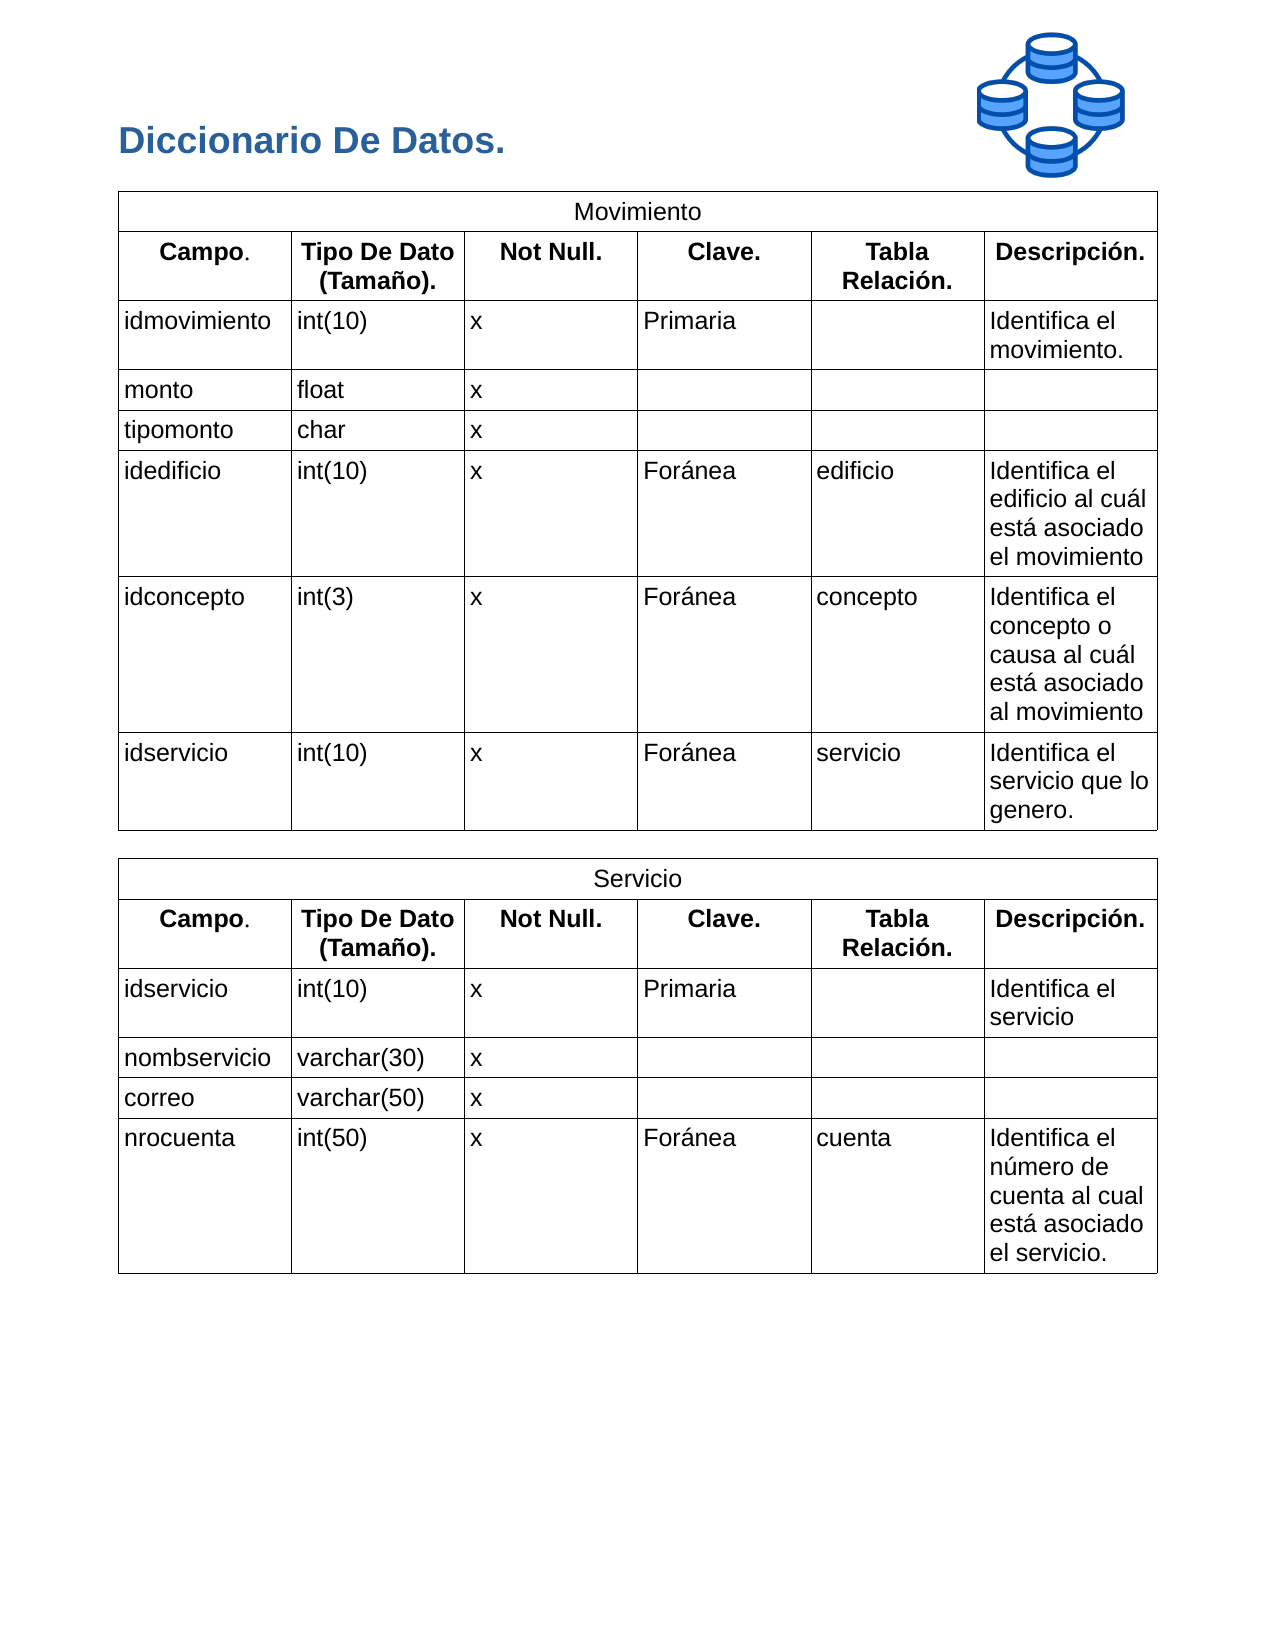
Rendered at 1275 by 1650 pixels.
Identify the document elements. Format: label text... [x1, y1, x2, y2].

table_cell int(10) [292, 301, 464, 369]
table_header Servicio [119, 859, 1157, 899]
table_cell Not Null. [465, 900, 637, 968]
table_cell monto [119, 370, 291, 409]
table_cell Foránea [638, 733, 811, 829]
picture [977, 30, 1127, 180]
table_cell x [465, 411, 637, 450]
table_cell Identifica el número de cuenta al cual está asociado el servicio. [985, 1119, 1157, 1273]
table_cell [985, 1038, 1157, 1077]
table_cell cuenta [812, 1119, 984, 1273]
table_cell edificio [812, 451, 984, 576]
table_header Movimiento [119, 192, 1157, 231]
table_cell varchar(30) [292, 1038, 464, 1077]
table_cell char [292, 411, 464, 450]
table_cell [985, 1078, 1157, 1117]
table_cell x [465, 370, 637, 409]
table_cell int(10) [292, 733, 464, 829]
table_cell Descripción. [985, 232, 1157, 300]
table_cell idmovimiento [119, 301, 291, 369]
table_cell Identifica el concepto o causa al cuál está asociado al movimiento [985, 577, 1157, 732]
table_cell Foránea [638, 577, 811, 732]
table_cell Clave. [638, 232, 811, 300]
table_cell [812, 370, 984, 409]
table_cell [812, 969, 984, 1037]
table_cell Descripción. [985, 900, 1157, 968]
table_cell x [465, 1078, 637, 1117]
table_cell int(10) [292, 969, 464, 1037]
table_cell Identifica el movimiento. [985, 301, 1157, 369]
table_cell x [465, 301, 637, 369]
table_cell idservicio [119, 969, 291, 1037]
table_cell idedificio [119, 451, 291, 576]
table_cell Clave. [638, 900, 811, 968]
table_cell [638, 1078, 811, 1117]
table_cell [812, 411, 984, 450]
table_cell Tabla Relación. [812, 232, 984, 300]
table_cell x [465, 577, 637, 732]
table_cell Primaria [638, 301, 811, 369]
table_cell float [292, 370, 464, 409]
table_cell x [465, 1119, 637, 1273]
table_cell int(3) [292, 577, 464, 732]
table_cell idservicio [119, 733, 291, 829]
table_cell [985, 411, 1157, 450]
table_cell [812, 1078, 984, 1117]
table_cell correo [119, 1078, 291, 1117]
table_cell Foránea [638, 451, 811, 576]
table_cell [638, 370, 811, 409]
table_cell Campo. [119, 900, 291, 968]
table_cell int(50) [292, 1119, 464, 1273]
table_cell Tipo De Dato (Tamaño). [292, 900, 464, 968]
table_cell Campo. [119, 232, 291, 300]
table_cell [638, 411, 811, 450]
table_cell x [465, 733, 637, 829]
table_cell varchar(50) [292, 1078, 464, 1117]
table_cell tipomonto [119, 411, 291, 450]
table_cell Identifica el edificio al cuál está asociado el movimiento [985, 451, 1157, 576]
table_cell Not Null. [465, 232, 637, 300]
table_cell x [465, 1038, 637, 1077]
table_cell concepto [812, 577, 984, 732]
table_cell Identifica el servicio [985, 969, 1157, 1037]
table_cell nombservicio [119, 1038, 291, 1077]
table_cell [985, 370, 1157, 409]
table_cell Foránea [638, 1119, 811, 1273]
table_cell idconcepto [119, 577, 291, 732]
table_cell x [465, 969, 637, 1037]
table_cell nrocuenta [119, 1119, 291, 1273]
table_cell [812, 1038, 984, 1077]
table_cell servicio [812, 733, 984, 829]
table_cell x [465, 451, 637, 576]
table_cell Primaria [638, 969, 811, 1037]
table_cell Identifica el servicio que lo genero. [985, 733, 1157, 829]
table_cell Tipo De Dato (Tamaño). [292, 232, 464, 300]
table_cell Tabla Relación. [812, 900, 984, 968]
table_cell int(10) [292, 451, 464, 576]
table_cell [812, 301, 984, 369]
table_cell [638, 1038, 811, 1077]
